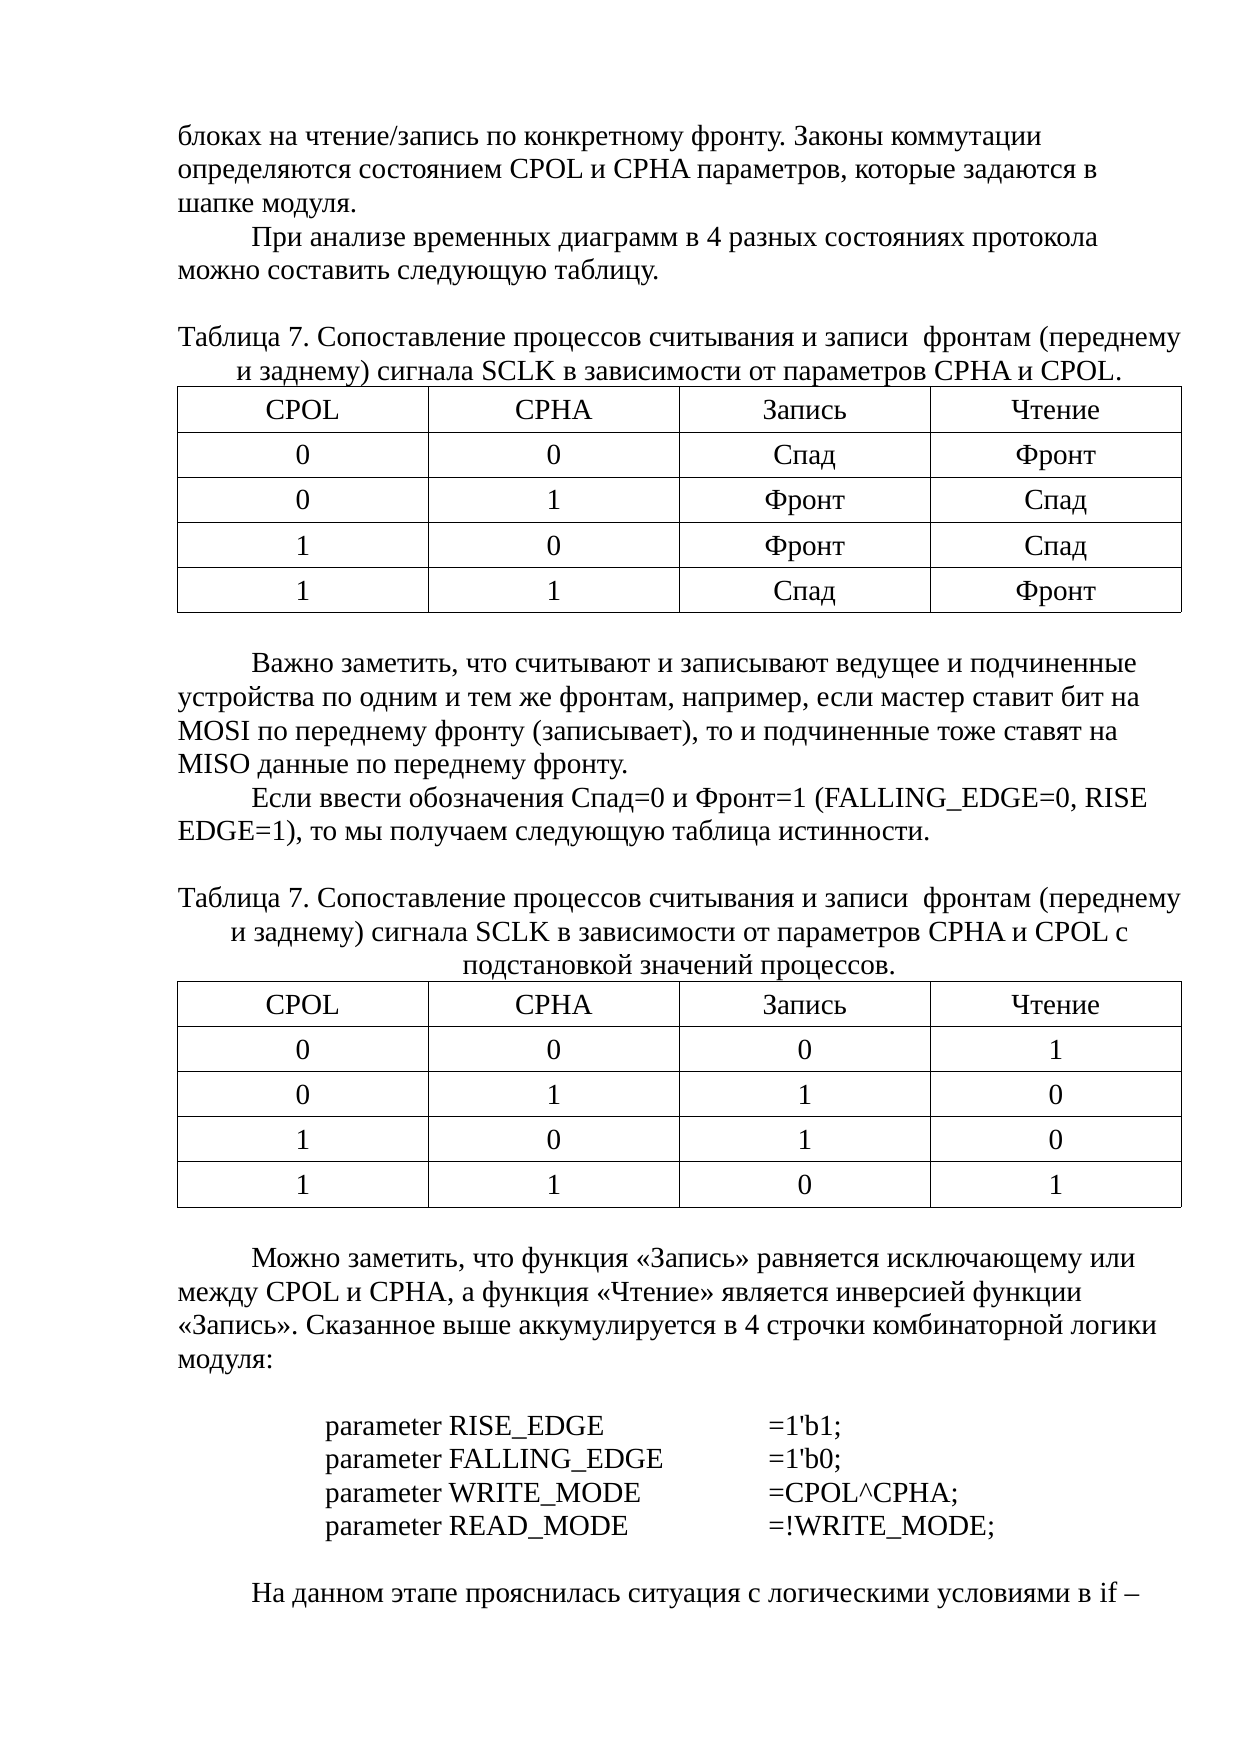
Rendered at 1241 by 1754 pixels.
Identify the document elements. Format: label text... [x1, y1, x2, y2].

table_cell 1 [931, 1027, 1181, 1071]
table_header CPHA [429, 982, 679, 1026]
text Можно заметить, что функция «Запись» равняется исключающему или между CPOL и CPHA, а функция «Чтение» является инверсией функции «Запись». Сказанное выше аккумулируется в 4 строчки комбинаторной логики модуля: [177, 1240, 1181, 1374]
table_header Запись [680, 982, 930, 1026]
table_cell Спад [680, 433, 930, 477]
table_cell 1 [429, 1072, 679, 1116]
text parameter READ_MODE =!WRITE_MODE; [177, 1508, 1181, 1542]
table_cell 0 [178, 1027, 428, 1071]
table_cell 0 [680, 1027, 930, 1071]
table_cell 1 [429, 478, 679, 522]
table_cell 1 [178, 1117, 428, 1161]
table_cell 0 [931, 1072, 1181, 1116]
table_header Запись [680, 387, 930, 432]
text Если ввести обозначения Спад=0 и Фронт=1 (FALLING_EDGE=0, RISE EDGE=1), то мы получаем следующую таблица истинности. [177, 780, 1181, 847]
table_cell 0 [429, 523, 679, 567]
table_cell 1 [178, 1162, 428, 1207]
text parameter RISE_EDGE =1'b1; [177, 1408, 1181, 1441]
text На данном этапе прояснилась ситуация с логическими условиями в if – [177, 1576, 1181, 1609]
text parameter WRITE_MODE =CPOL^CPHA; [177, 1475, 1181, 1508]
text блоках на чтение/запись по конкретному фронту. Законы коммутации определяются состоянием CPOL и CPHA параметров, которые задаются в шапке модуля. [177, 118, 1181, 219]
table_cell Фронт [680, 478, 930, 522]
table_header Чтение [931, 387, 1181, 432]
text parameter FALLING_EDGE =1'b0; [177, 1441, 1181, 1475]
table_header Чтение [931, 982, 1181, 1026]
text Таблица 7. Сопоставление процессов считывания и записи фронтам (переднему и заднему) сигнала SCLK в зависимости от параметров CPHA и CPOL. [177, 319, 1181, 386]
table_cell 0 [178, 433, 428, 477]
table_cell 1 [178, 523, 428, 567]
table_cell 0 [931, 1117, 1181, 1161]
table_cell 1 [680, 1072, 930, 1116]
table_cell 1 [178, 568, 428, 612]
table_cell Спад [931, 478, 1181, 522]
table_cell Фронт [680, 523, 930, 567]
table_cell 0 [178, 1072, 428, 1116]
table_cell 0 [680, 1162, 930, 1207]
table_cell 0 [178, 478, 428, 522]
table_header CPHA [429, 387, 679, 432]
table_cell Фронт [931, 433, 1181, 477]
table_header CPOL [178, 387, 428, 432]
text Важно заметить, что считывают и записывают ведущее и подчиненные устройства по одним и тем же фронтам, например, если мастер ставит бит на MOSI по переднему фронту (записывает), то и подчиненные тоже ставят на MISO данные по переднему фронту. [177, 646, 1181, 780]
table_cell 0 [429, 1117, 679, 1161]
table_cell 1 [429, 1162, 679, 1207]
table_cell 1 [429, 568, 679, 612]
table_cell 1 [680, 1117, 930, 1161]
table_cell Фронт [931, 568, 1181, 612]
table_header CPOL [178, 982, 428, 1026]
table_cell Спад [931, 523, 1181, 567]
text Таблица 7. Сопоставление процессов считывания и записи фронтам (переднему и заднему) сигнала SCLK в зависимости от параметров CPHA и CPOL с подстановкой значений процессов. [177, 880, 1181, 981]
table_cell Спад [680, 568, 930, 612]
table_cell 0 [429, 1027, 679, 1071]
table_cell 0 [429, 433, 679, 477]
table_cell 1 [931, 1162, 1181, 1207]
text При анализе временных диаграмм в 4 разных состояниях протокола можно составить следующую таблицу. [177, 219, 1181, 286]
